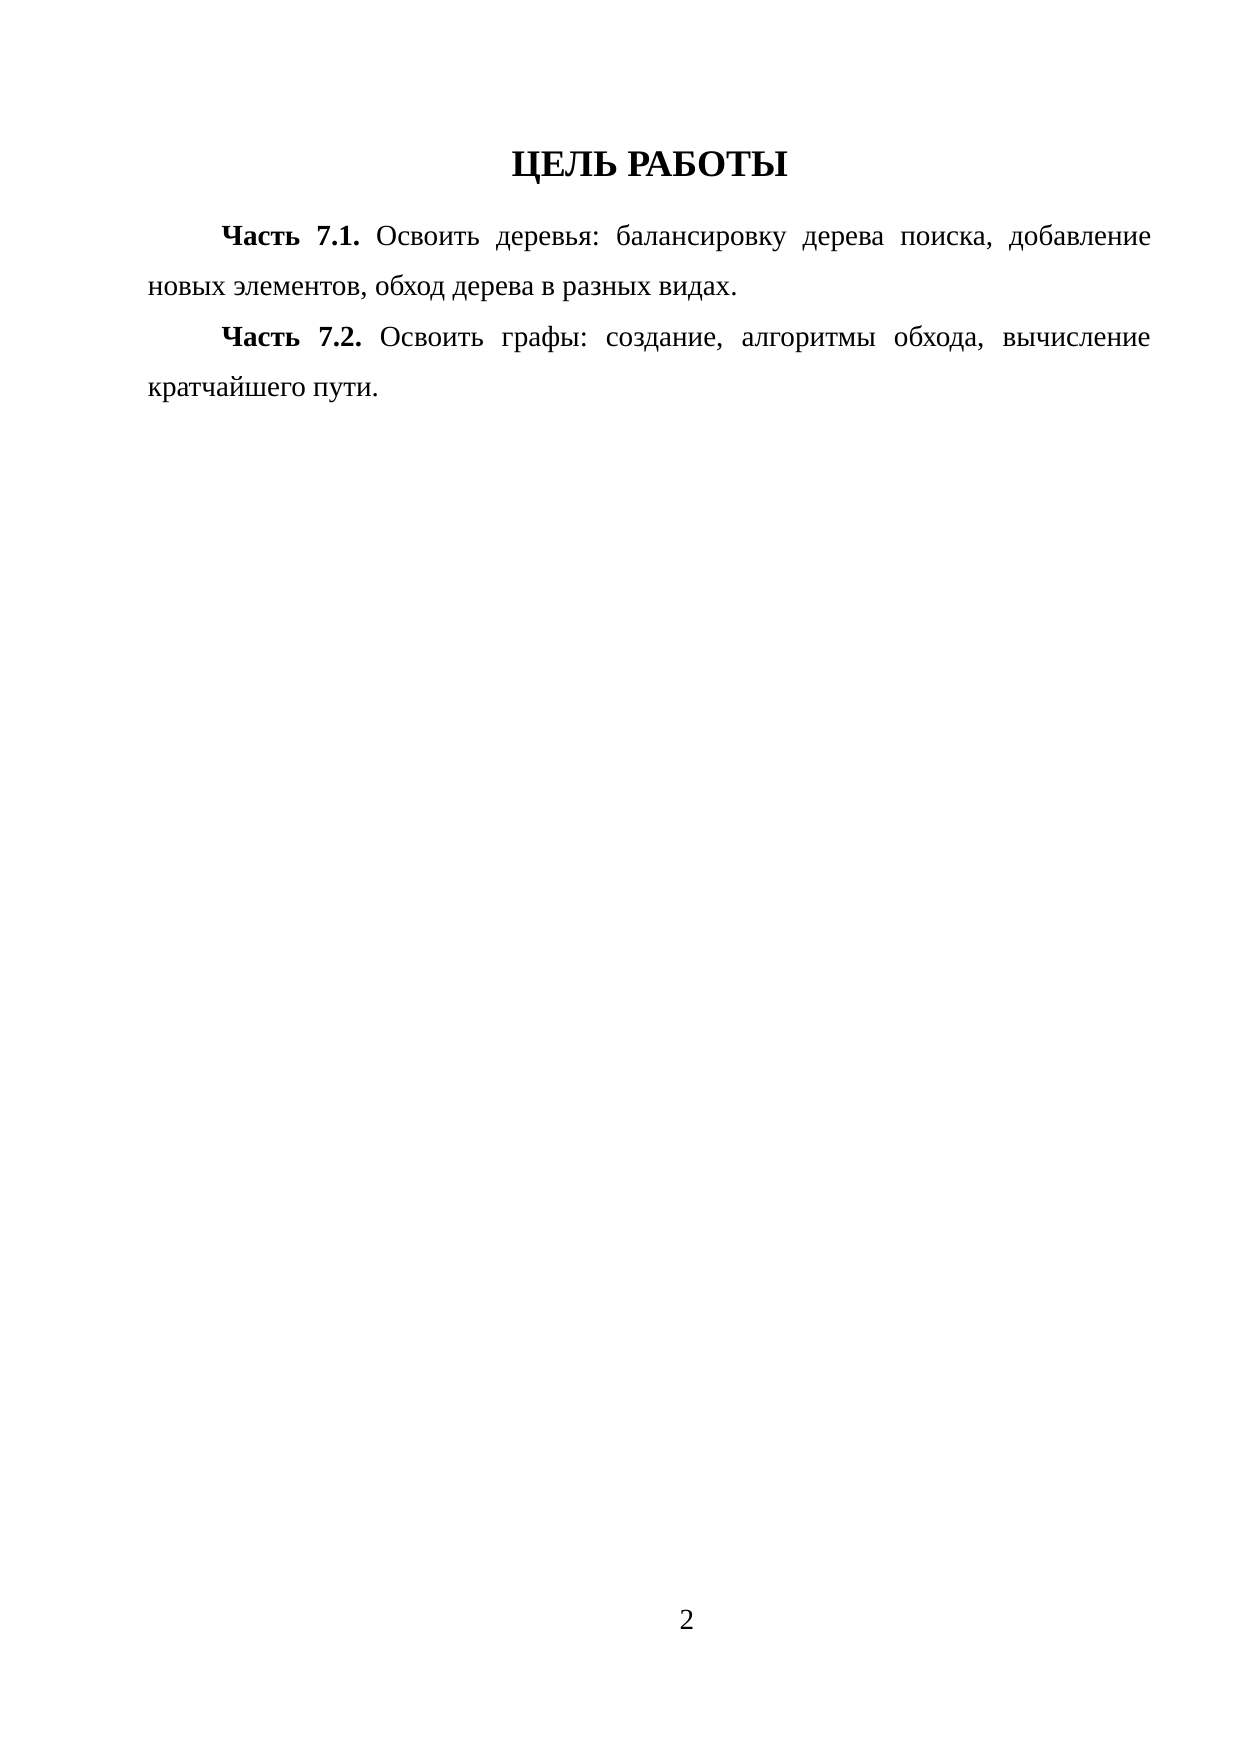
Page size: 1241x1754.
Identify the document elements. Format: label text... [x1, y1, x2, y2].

text Часть 7.1. Освоить деревья: балансировку дерева поиска, добавление новых элементов, обход дерева в разных видах. [148, 218, 1152, 302]
text Часть 7.2. Освоить графы: создание, алгоритмы обхода, вычисление кратчайшего пути. [148, 319, 1152, 403]
subtitle ЦЕЛЬ РАБОТЫ [148, 142, 1152, 185]
